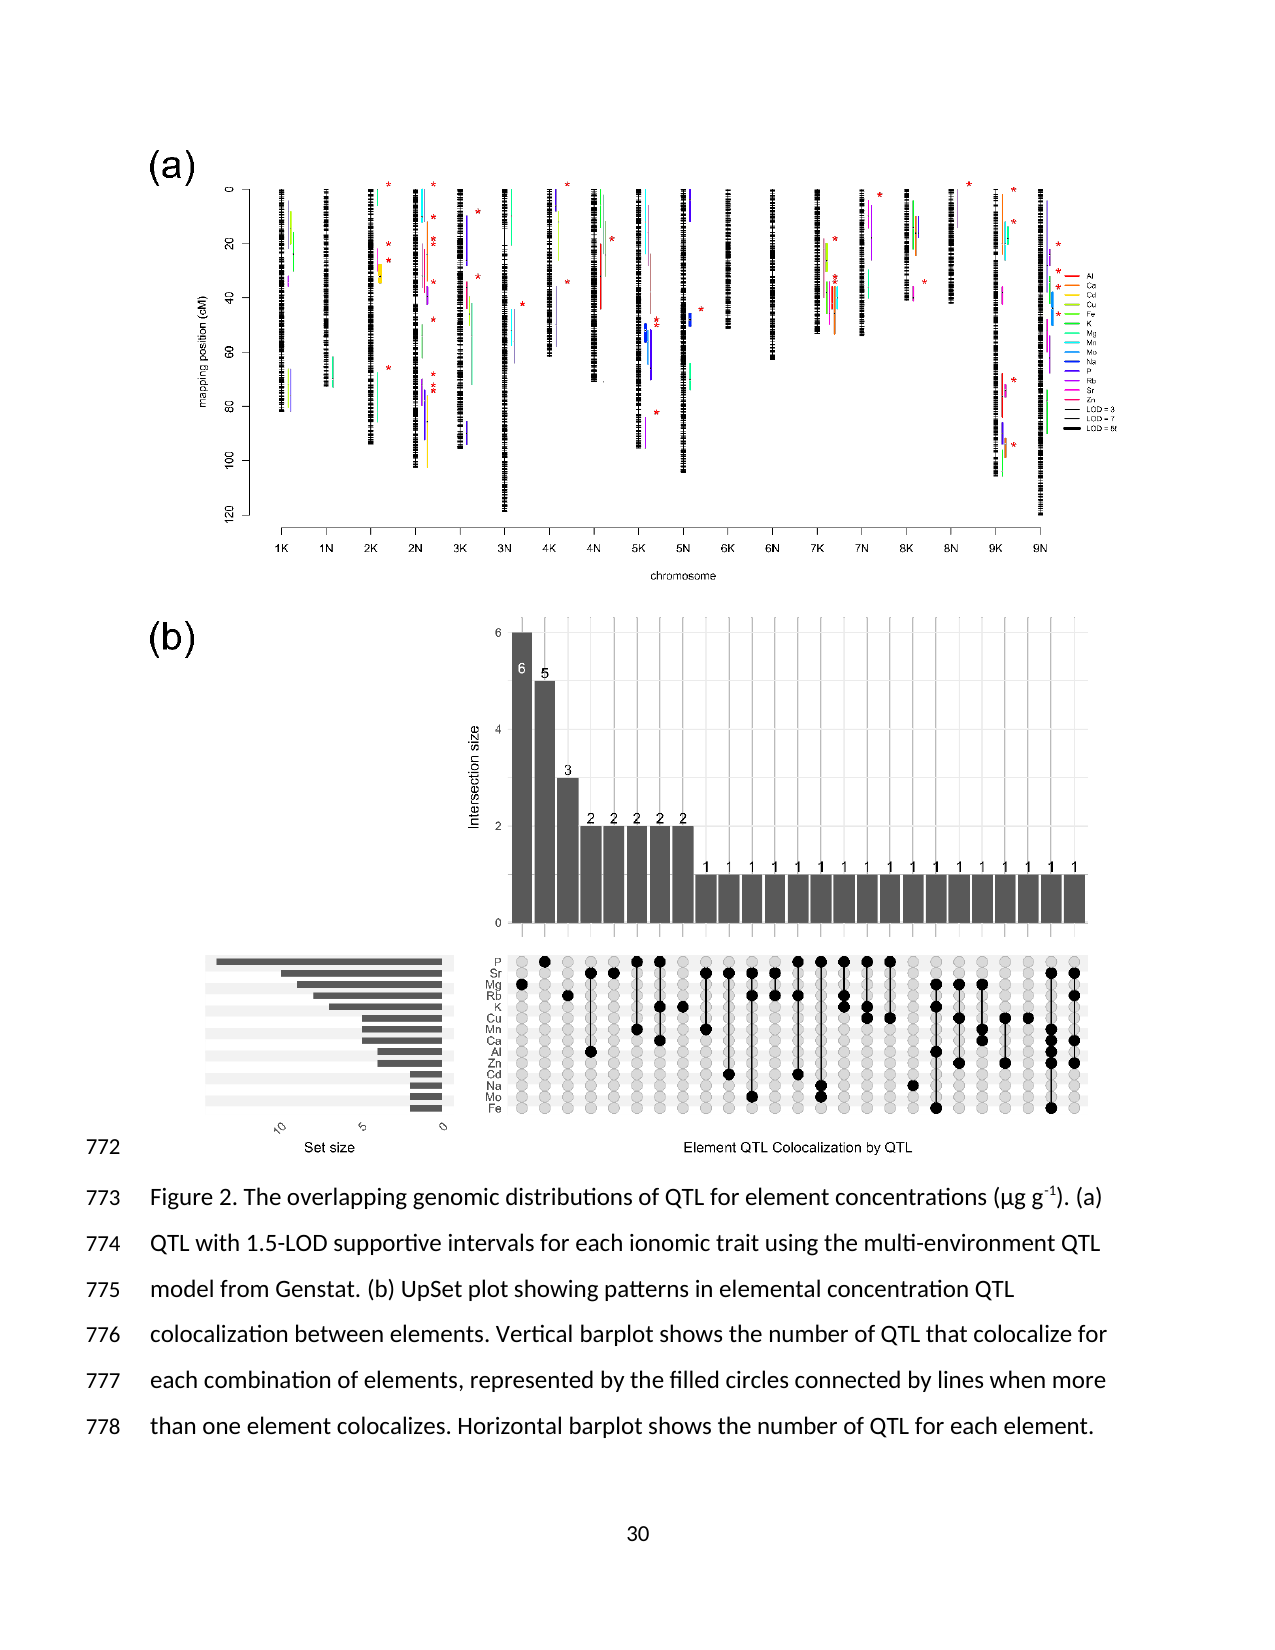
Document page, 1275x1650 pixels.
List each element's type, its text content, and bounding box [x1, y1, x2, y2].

text Figure 2. The overlapping genomic distributions of QTL for element concentrations (µg g-1). (a) QTL with 1.5-LOD supportive intervals for each ionomic trait using the multi-environment QTL model from Genstat. (b) UpSet plot showing patterns in elemental concentration QTL colocalization between elements. Vertical barplot shows the number of QTL that colocalize for each combination of elements, represented by the filled circles connected by lines when more than one element colocalizes. Horizontal barplot shows the number of QTL for each element. [150, 1181, 1125, 1440]
picture [150, 150, 1117, 1155]
